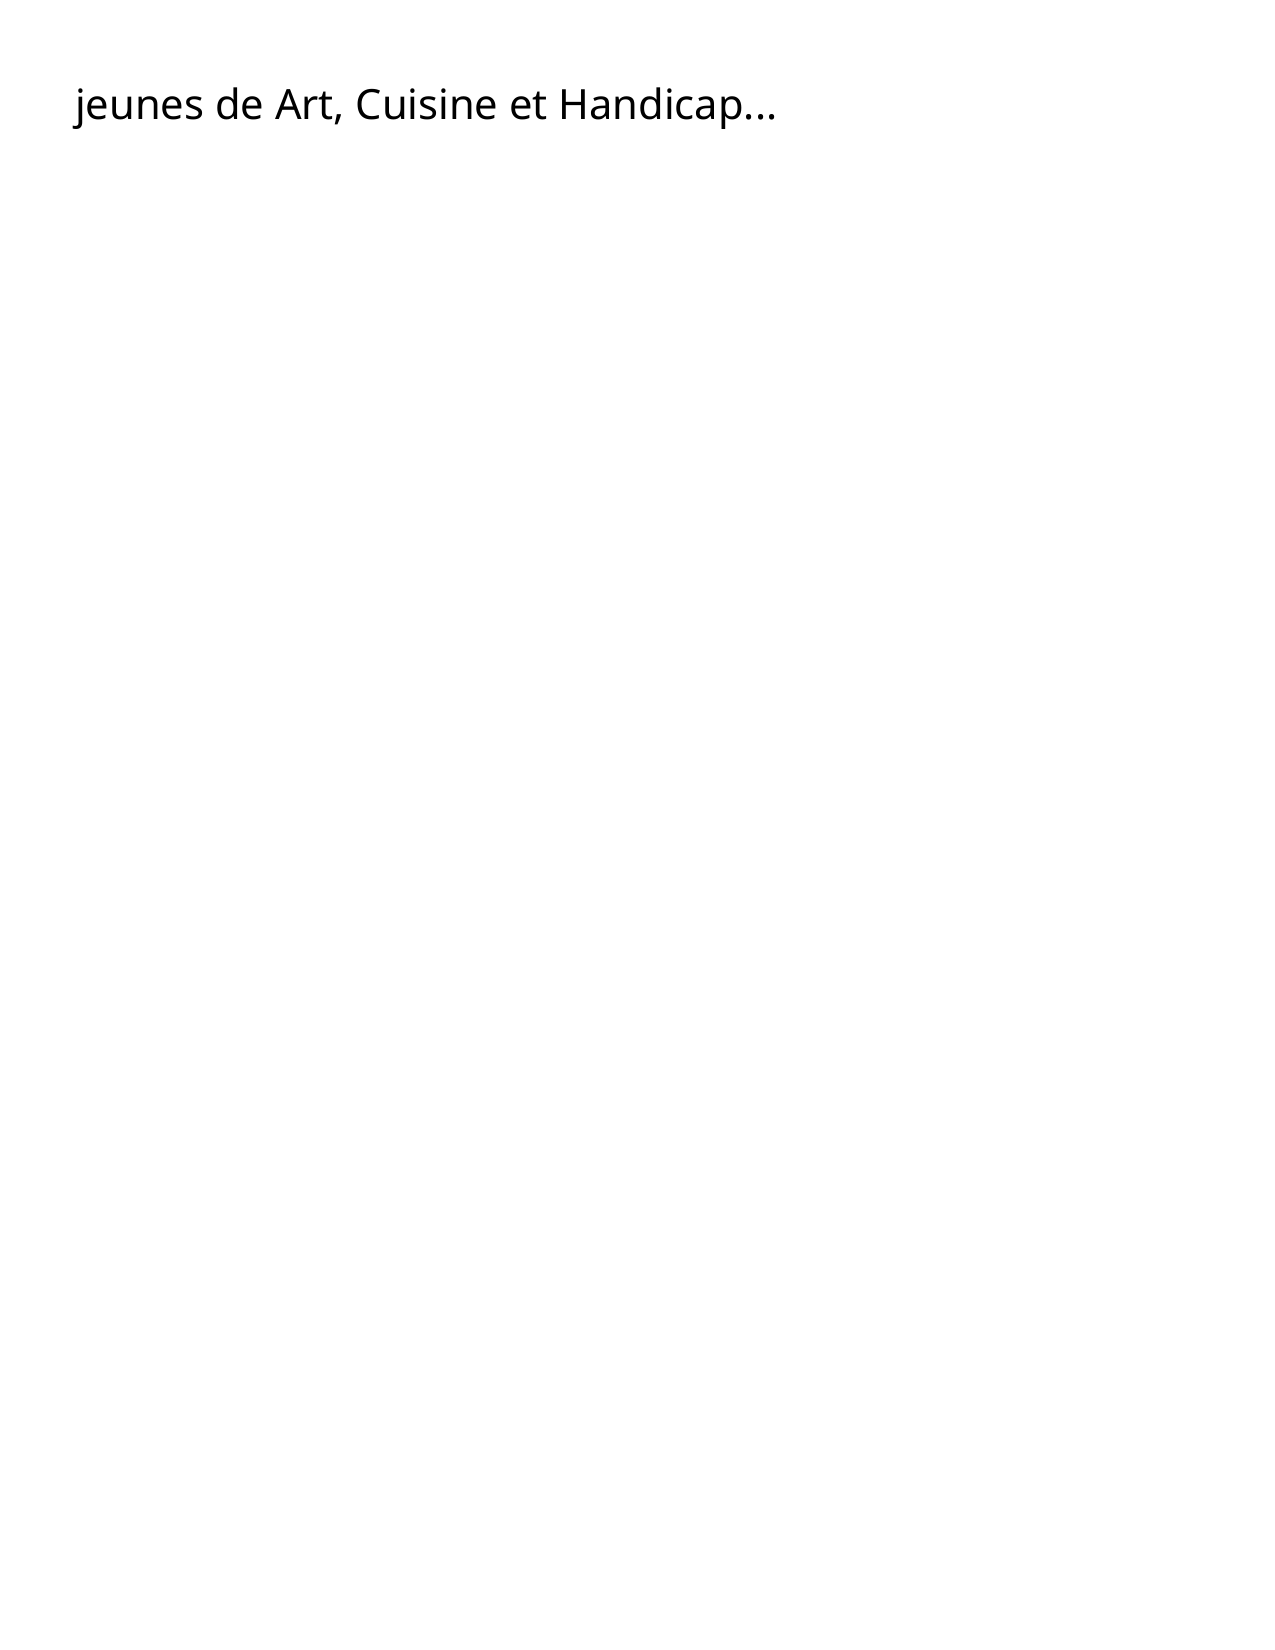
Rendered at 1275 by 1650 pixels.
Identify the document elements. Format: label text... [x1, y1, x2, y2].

text jeunes de Art, Cuisine et Handicap... [75, 75, 1200, 132]
